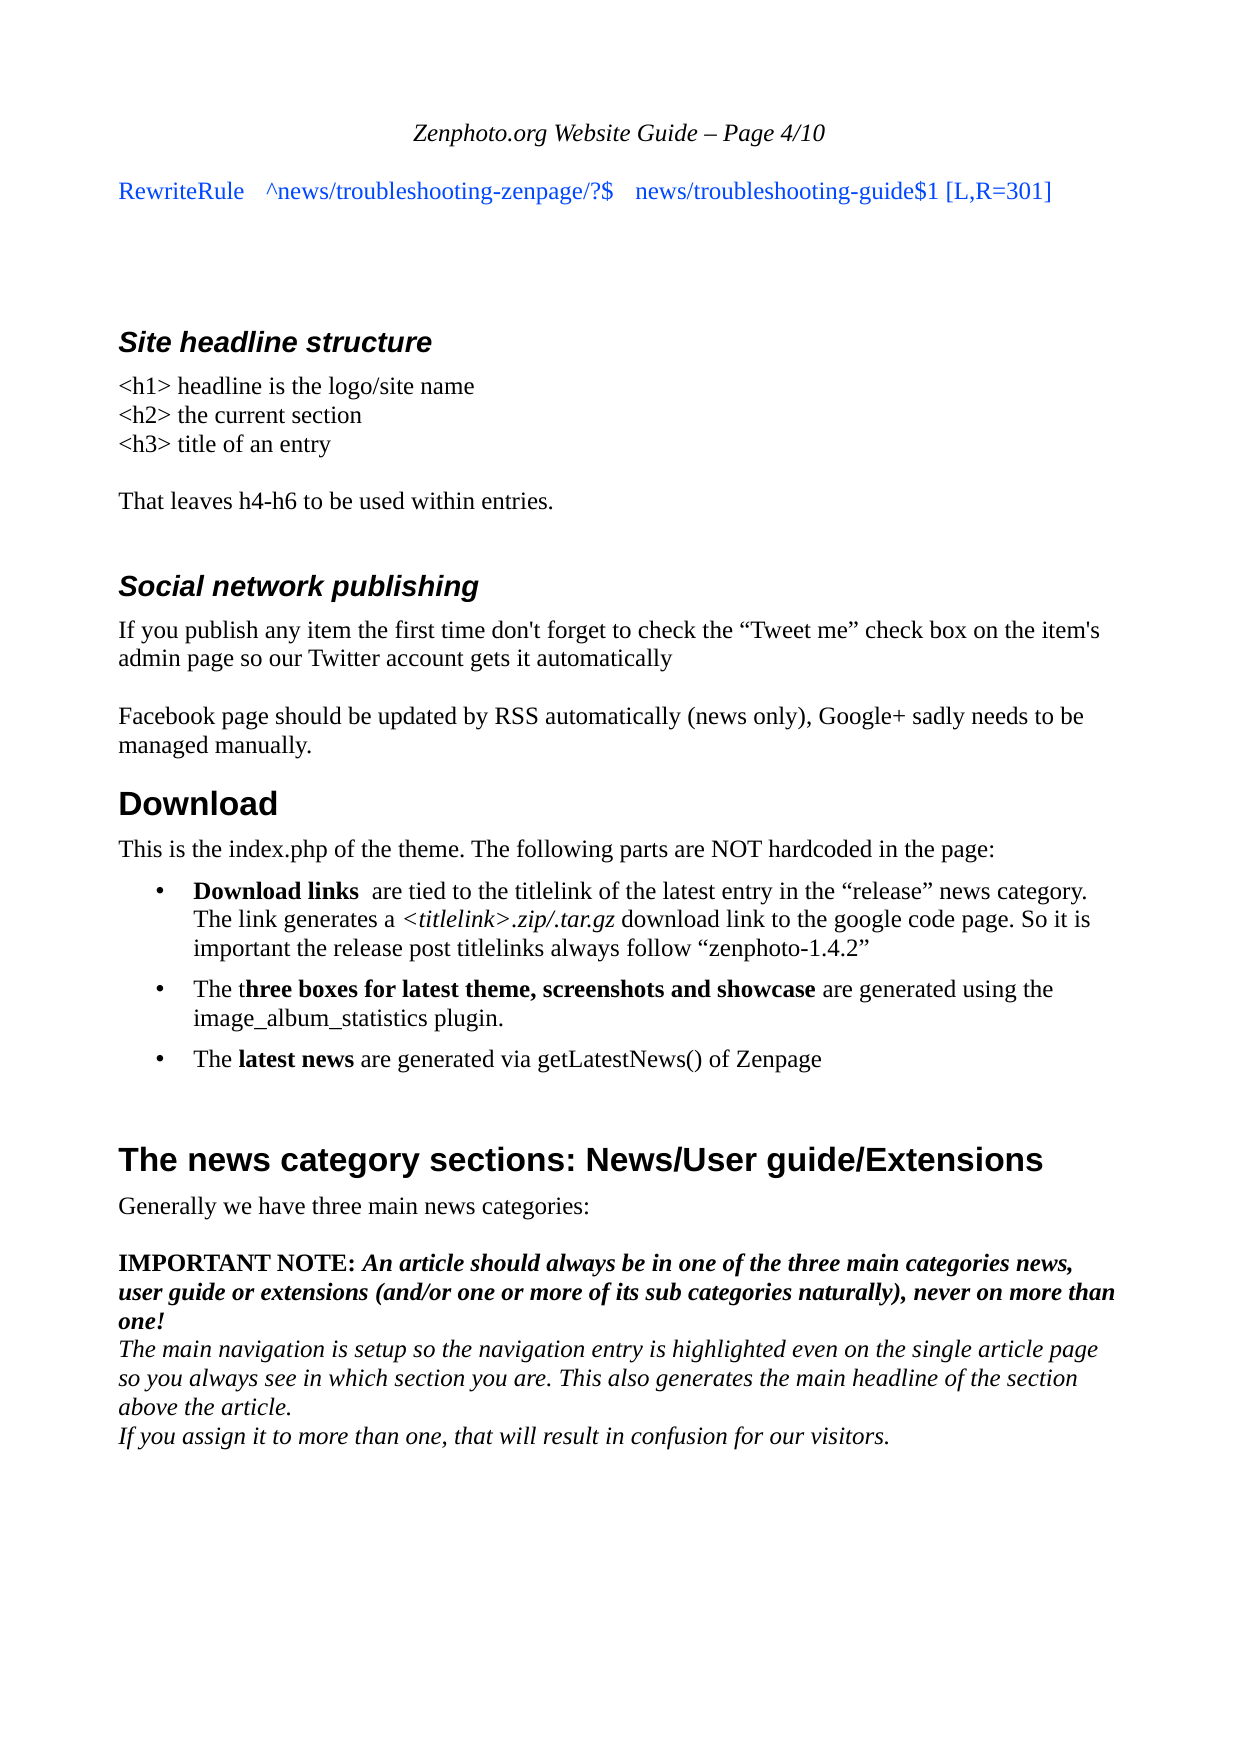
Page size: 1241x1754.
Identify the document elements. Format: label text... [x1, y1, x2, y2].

text RewriteRule ^news/troubleshooting-zenpage/?$ news/troubleshooting-guide$1 [L,R=301] [118, 176, 1122, 205]
text Generally we have three main news categories: [118, 1191, 1122, 1219]
text IMPORTANT NOTE: An article should always be in one of the three main categories news, user guide or extensions (and/or one or more of its sub categories naturally), never on more than one! [118, 1248, 1122, 1334]
text The main navigation is setup so the navigation entry is highlighted even on the single article page so you always see in which section you are. This also generates the main headline of the section above the article. [118, 1334, 1122, 1421]
text That leaves h4-h6 to be used within entries. [118, 486, 1122, 515]
list The latest news are generated via getLatestNews() of Zenpage [156, 1044, 1122, 1073]
subtitle The news category sections: News/User guide/Extensions [118, 1139, 1122, 1178]
subtitle Download [118, 783, 1122, 822]
text If you publish any item the first time don't forget to check the “Tweet me” check box on the item's admin page so our Twitter account gets it automatically [118, 615, 1122, 672]
list The three boxes for latest theme, screenshots and showcase are generated using the image_album_statistics plugin. [156, 974, 1122, 1032]
list Download links are tied to the titlelink of the latest entry in the “release” news category. The link generates a <titlelink>.zip/.tar.gz download link to the google code page. So it is important the release post titlelinks always follow “zenphoto-1.4.2” [156, 876, 1122, 962]
text <h2> the current section [118, 400, 1122, 429]
text <h3> title of an entry [118, 429, 1122, 457]
text <h1> headline is the logo/site name [118, 371, 1122, 400]
text Facebook page should be updated by RSS automatically (news only), Google+ sadly needs to be managed manually. [118, 701, 1122, 758]
text This is the index.php of the theme. The following parts are NOT hardcoded in the page: [118, 834, 1122, 863]
subtitle Social network publishing [118, 569, 1122, 602]
text If you assign it to more than one, that will result in confusion for our visitors. [118, 1421, 1122, 1449]
subtitle Site headline structure [118, 325, 1122, 359]
